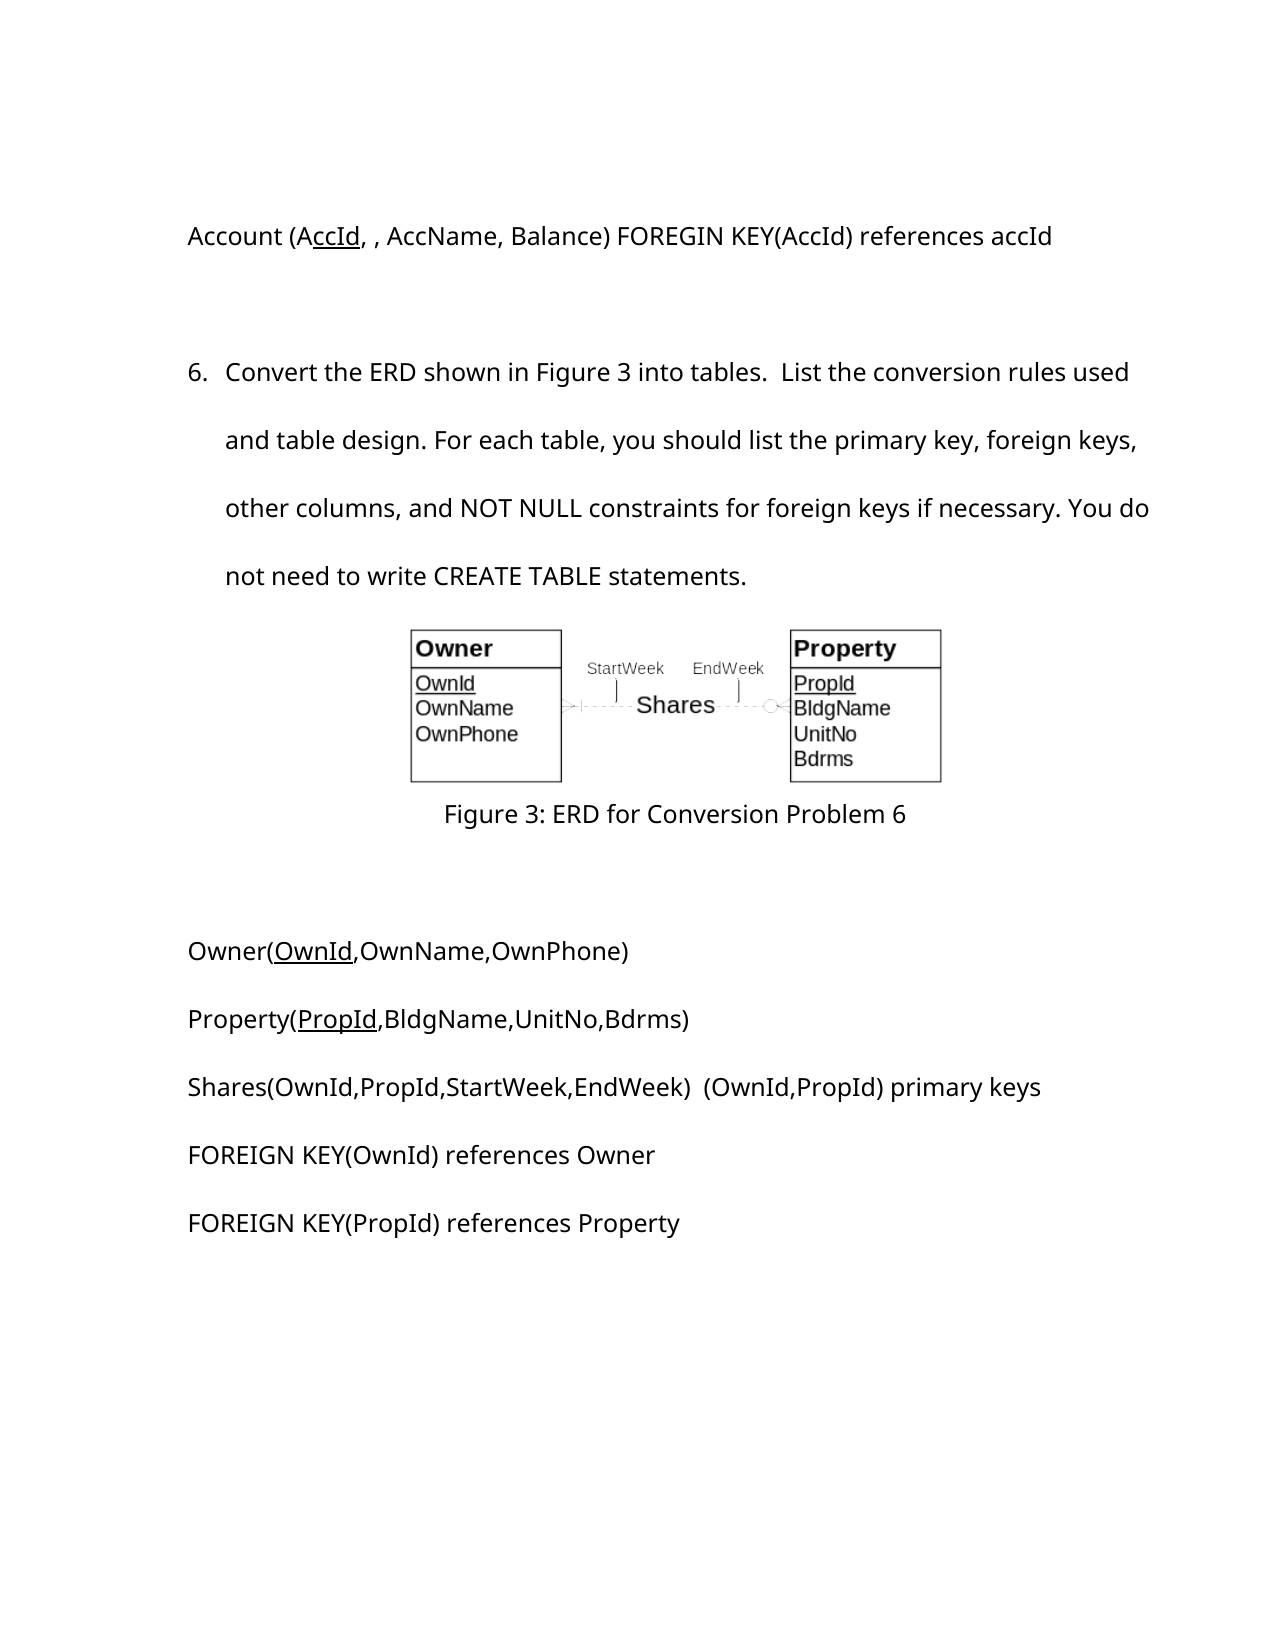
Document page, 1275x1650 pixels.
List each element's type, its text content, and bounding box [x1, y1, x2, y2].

title Account (AccId, , AccName, Balance) FOREGIN KEY(AccId) references accId [187, 218, 1162, 252]
title FOREIGN KEY(OwnId) references Owner FOREIGN KEY(PropId) references Property [187, 1138, 1162, 1240]
title Property(PropId,BldgName,UnitNo,Bdrms) [187, 1002, 1162, 1036]
title Owner(OwnId,OwnName,OwnPhone) [187, 933, 1162, 967]
list Convert the ERD shown in Figure 3 into tables. List the conversion rules used and table design. For each table, you should list the primary key, foreign keys, other columns, and NOT NULL constraints for foreign keys if necessary. You do not need to write CREATE TABLE statements. [187, 354, 1162, 593]
title Figure 3: ERD for Conversion Problem 6 [187, 797, 1162, 831]
title Shares(OwnId,PropId,StartWeek,EndWeek) (OwnId,PropId) primary keys [187, 1070, 1162, 1104]
